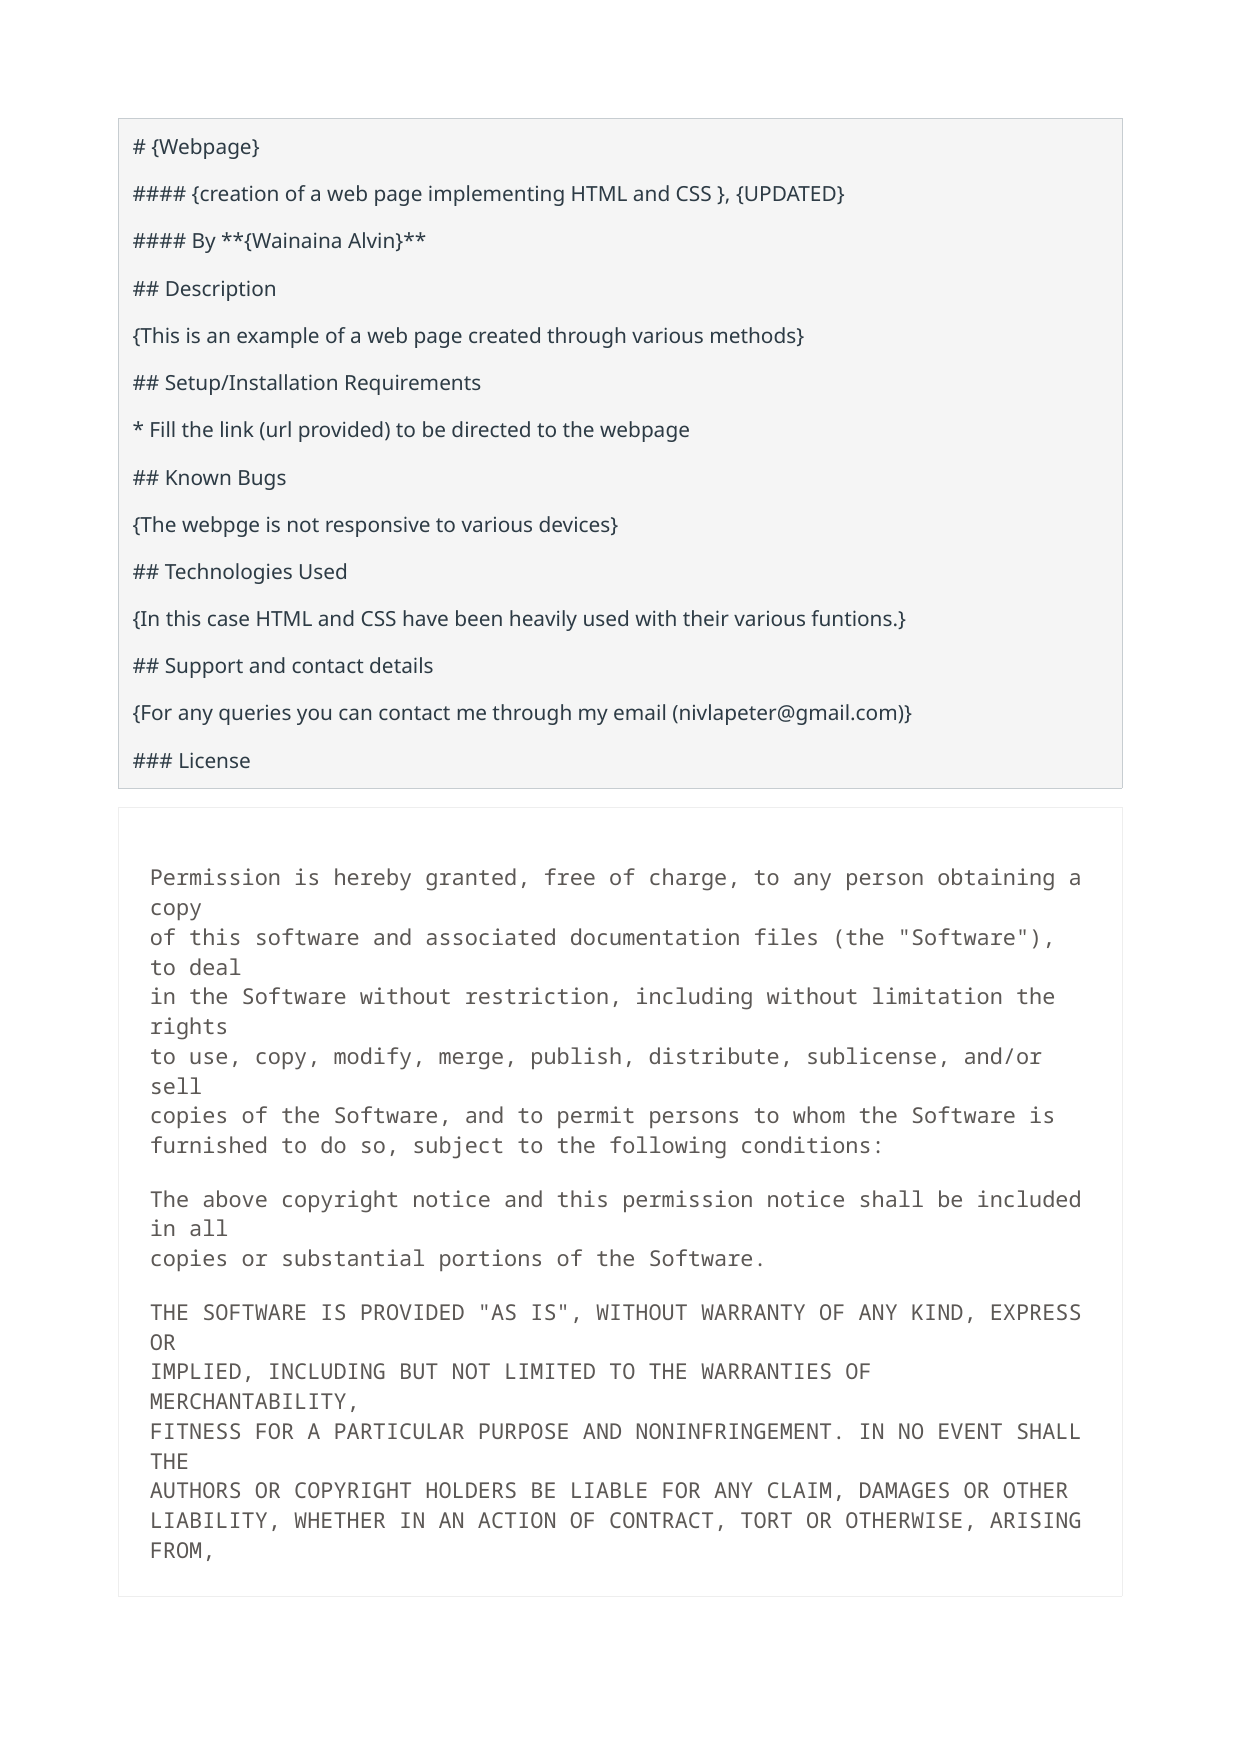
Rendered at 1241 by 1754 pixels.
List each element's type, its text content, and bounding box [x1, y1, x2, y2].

text #### {creation of a web page implementing HTML and CSS }, {UPDATED} [119, 165, 1122, 208]
text THE SOFTWARE IS PROVIDED "AS IS", WITHOUT WARRANTY OF ANY KIND, EXPRESS OR [119, 1265, 1122, 1325]
text LIABILITY, WHETHER IN AN ACTION OF CONTRACT, TORT OR OTHERWISE, ARISING FROM, [119, 1474, 1122, 1596]
text {This is an example of a web page created through various methods} [119, 307, 1122, 349]
text to use, copy, modify, merge, publish, distribute, sublicense, and/or sell [119, 1009, 1122, 1069]
text Permission is hereby granted, free of charge, to any person obtaining a copy [119, 831, 1122, 890]
text * Fill the link (url provided) to be directed to the webpage [119, 401, 1122, 444]
text ## Known Bugs [119, 448, 1122, 491]
text {In this case HTML and CSS have been heavily used with their various funtions.} [119, 590, 1122, 633]
text of this software and associated documentation files (the "Software"), to deal [119, 890, 1122, 950]
text copies of the Software, and to permit persons to whom the Software is [119, 1069, 1122, 1099]
text # {Webpage} [119, 119, 1122, 161]
text IMPLIED, INCLUDING BUT NOT LIMITED TO THE WARRANTIES OF MERCHANTABILITY, [119, 1325, 1122, 1384]
text The above copyright notice and this permission notice shall be included in all [119, 1152, 1122, 1212]
text ### License [119, 732, 1122, 788]
text copies or substantial portions of the Software. [119, 1212, 1122, 1242]
text {The webpge is not responsive to various devices} [119, 496, 1122, 538]
text AUTHORS OR COPYRIGHT HOLDERS BE LIABLE FOR ANY CLAIM, DAMAGES OR OTHER [119, 1444, 1122, 1474]
text #### By **{Wainaina Alvin}** [119, 212, 1122, 255]
text {For any queries you can contact me through my email (nivlapeter@gmail.com)} [119, 684, 1122, 727]
text in the Software without restriction, including without limitation the rights [119, 950, 1122, 1009]
text ## Description [119, 260, 1122, 302]
text ## Technologies Used [119, 543, 1122, 585]
text ## Setup/Installation Requirements [119, 354, 1122, 397]
text ## Support and contact details [119, 637, 1122, 680]
text furnished to do so, subject to the following conditions: [119, 1099, 1122, 1129]
text FITNESS FOR A PARTICULAR PURPOSE AND NONINFRINGEMENT. IN NO EVENT SHALL THE [119, 1384, 1122, 1444]
